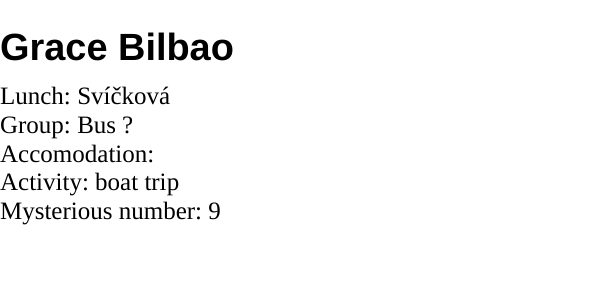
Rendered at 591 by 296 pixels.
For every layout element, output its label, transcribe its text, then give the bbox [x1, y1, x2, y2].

text Lunch: Svíčková [0, 81, 591, 110]
text Mysterious number: 9 [0, 196, 591, 225]
text Activity: boat trip [0, 167, 591, 196]
text Group: Bus ? [0, 110, 591, 139]
text Accomodation: [0, 139, 591, 167]
subtitle Grace Bilbao [0, 25, 591, 69]
